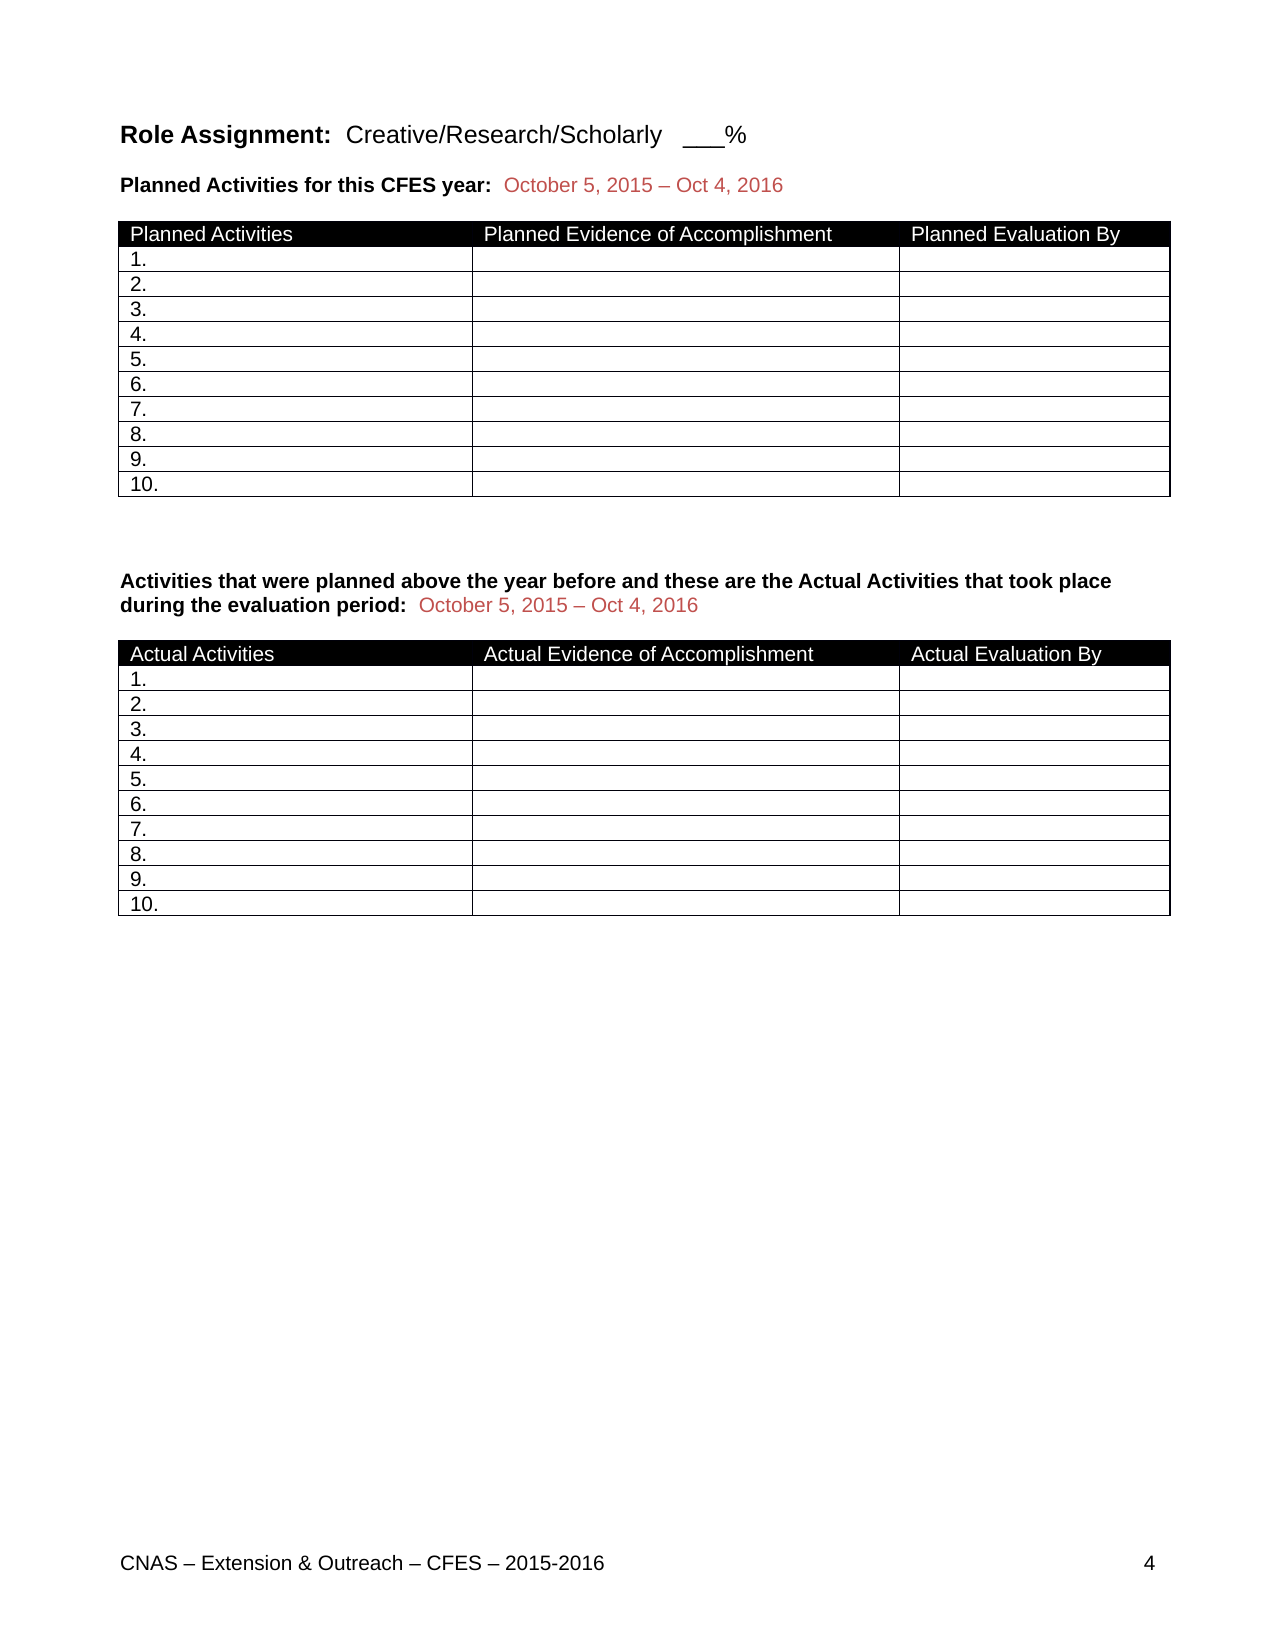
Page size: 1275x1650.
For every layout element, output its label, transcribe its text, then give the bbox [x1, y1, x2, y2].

table_cell [473, 841, 899, 865]
table_cell [900, 297, 1169, 321]
table_cell [900, 347, 1169, 371]
table_cell [900, 247, 1169, 271]
text Planned Activities for this CFES year: October 5, 2015 – Oct 4, 2016 [120, 173, 1155, 197]
table_cell 3. [119, 716, 472, 740]
table_cell 4. [119, 322, 472, 346]
text Activities that were planned above the year before and these are the Actual Activities that took place during the evaluation period: October 5, 2015 – Oct 4, 2016 [120, 568, 1155, 616]
table_cell 8. [119, 422, 472, 446]
table_header Actual Evidence of Accomplishment [473, 641, 899, 665]
table_cell 4. [119, 741, 472, 765]
table_cell 5. [119, 766, 472, 790]
table_cell [473, 691, 899, 715]
table_cell [900, 372, 1169, 396]
table_cell 3. [119, 297, 472, 321]
table_cell [473, 891, 899, 915]
table_cell 6. [119, 791, 472, 815]
table_cell [900, 766, 1169, 790]
table_cell 6. [119, 372, 472, 396]
table_cell 10. [119, 472, 472, 496]
table_cell [473, 372, 899, 396]
table_cell [900, 716, 1169, 740]
table_cell [473, 297, 899, 321]
table_cell 9. [119, 447, 472, 471]
table_cell 8. [119, 841, 472, 865]
table_header Actual Evaluation By [900, 641, 1169, 665]
table_cell [900, 891, 1169, 915]
table_cell [900, 741, 1169, 765]
table_cell [900, 322, 1169, 346]
table_cell [473, 322, 899, 346]
table_cell 7. [119, 816, 472, 840]
text Role Assignment: Creative/Research/Scholarly ___% [120, 120, 1155, 149]
table_cell 2. [119, 691, 472, 715]
table_cell 5. [119, 347, 472, 371]
table_cell [473, 791, 899, 815]
table_header Planned Activities [119, 222, 472, 246]
table_header Actual Activities [119, 641, 472, 665]
table_cell [473, 472, 899, 496]
table_cell 7. [119, 397, 472, 421]
table_cell [473, 741, 899, 765]
table_cell 10. [119, 891, 472, 915]
table_cell [900, 791, 1169, 815]
table_header Planned Evaluation By [900, 222, 1169, 246]
table_cell [900, 691, 1169, 715]
table_cell [473, 397, 899, 421]
table_cell [900, 272, 1169, 296]
table_cell [473, 272, 899, 296]
table_cell [473, 866, 899, 890]
table_cell [473, 347, 899, 371]
table_cell [473, 666, 899, 690]
table_cell [900, 397, 1169, 421]
table_cell [473, 716, 899, 740]
table_cell 1. [119, 666, 472, 690]
table_cell [473, 247, 899, 271]
table_cell [900, 841, 1169, 865]
table_cell [900, 816, 1169, 840]
table_cell 2. [119, 272, 472, 296]
table_header Planned Evidence of Accomplishment [473, 222, 899, 246]
table_cell [900, 422, 1169, 446]
table_cell [473, 422, 899, 446]
table_cell [900, 447, 1169, 471]
table_cell 9. [119, 866, 472, 890]
table_cell [473, 766, 899, 790]
table_cell [900, 866, 1169, 890]
table_cell [473, 447, 899, 471]
table_cell [900, 666, 1169, 690]
table_cell 1. [119, 247, 472, 271]
table_cell [473, 816, 899, 840]
table_cell [900, 472, 1169, 496]
